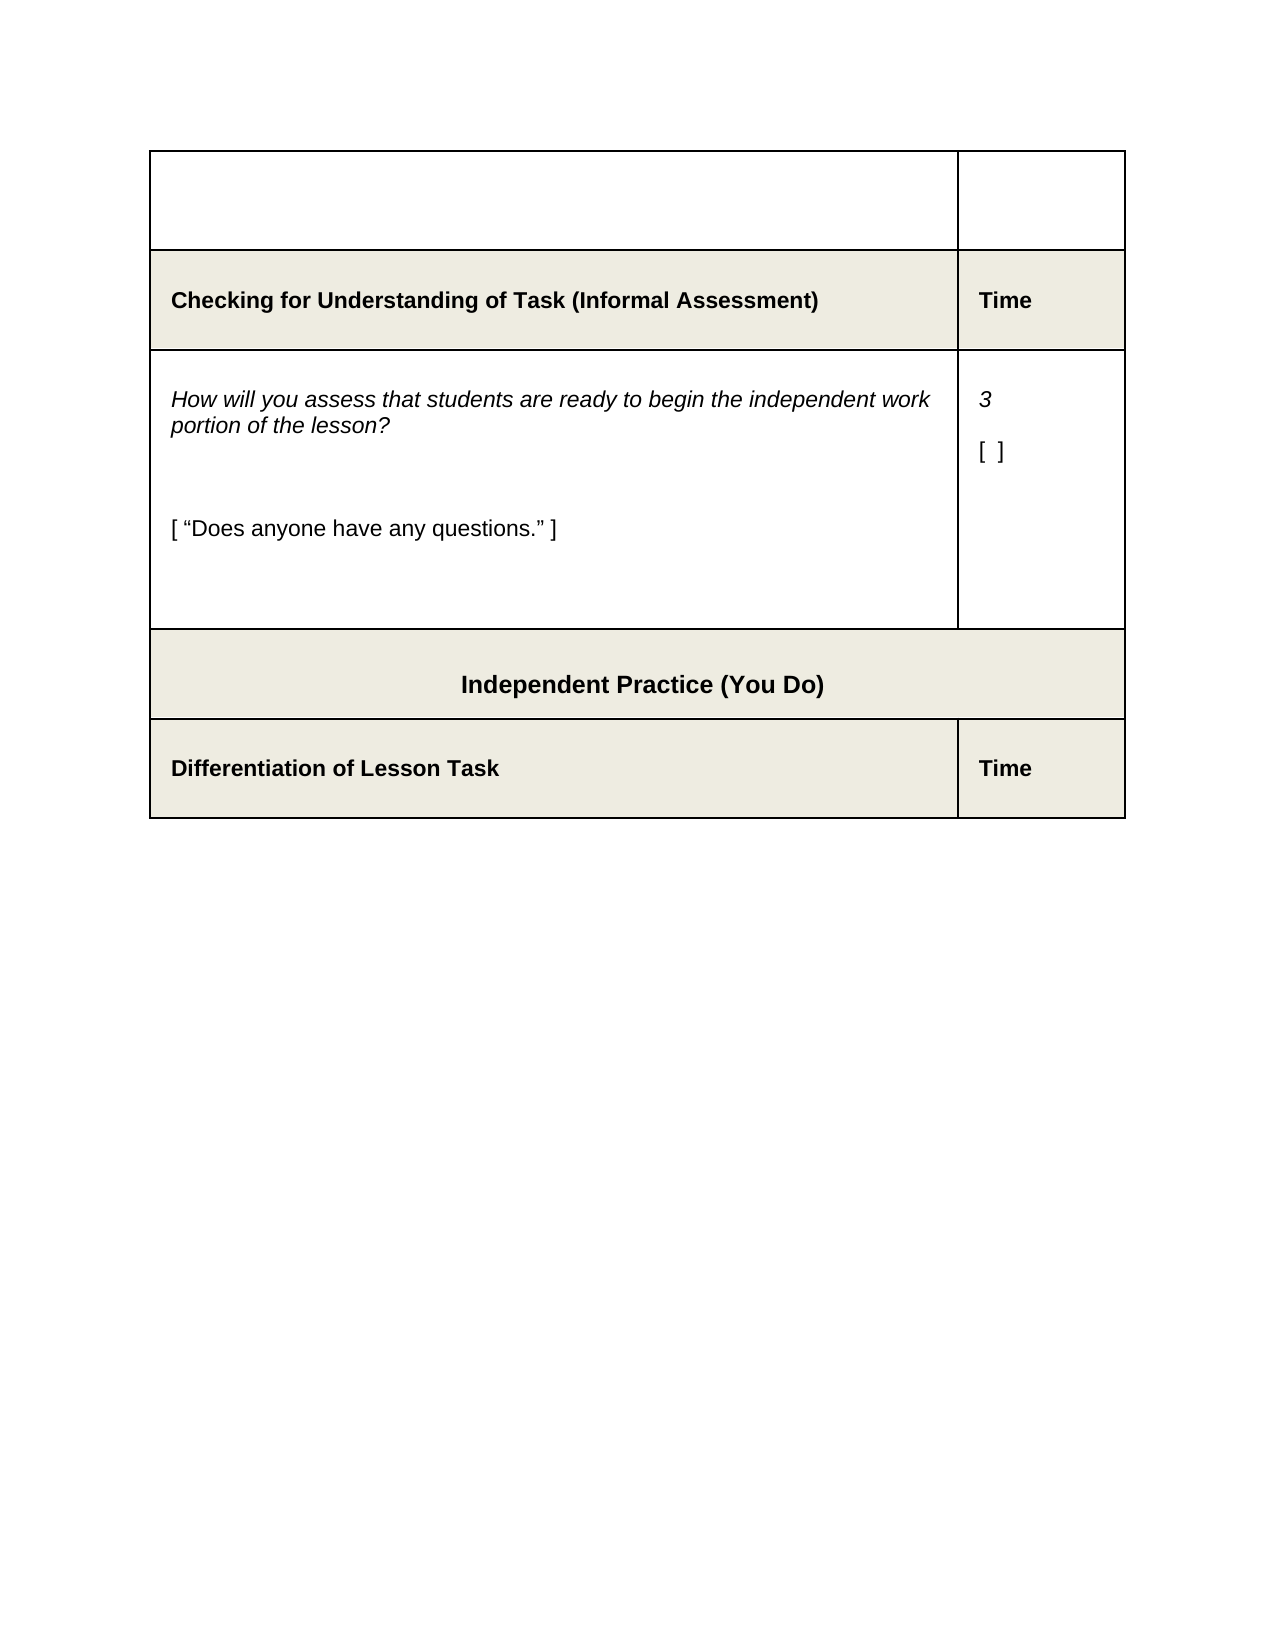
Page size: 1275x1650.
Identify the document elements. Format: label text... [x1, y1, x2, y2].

table_cell Time [959, 720, 1124, 817]
table_cell Independent Practice (You Do) [151, 630, 1124, 717]
table_cell How will you assess that students are ready to begin the independent work portion of the lesson? [ “Does anyone have any questions.” ] [151, 351, 957, 628]
table_cell Differentiation of Lesson Task [151, 720, 957, 817]
table_cell [151, 152, 957, 249]
table_cell Time [959, 251, 1124, 348]
table_cell 3 [ ] [959, 351, 1124, 628]
table_cell Checking for Understanding of Task (Informal Assessment) [151, 251, 957, 348]
table_cell [959, 152, 1124, 249]
